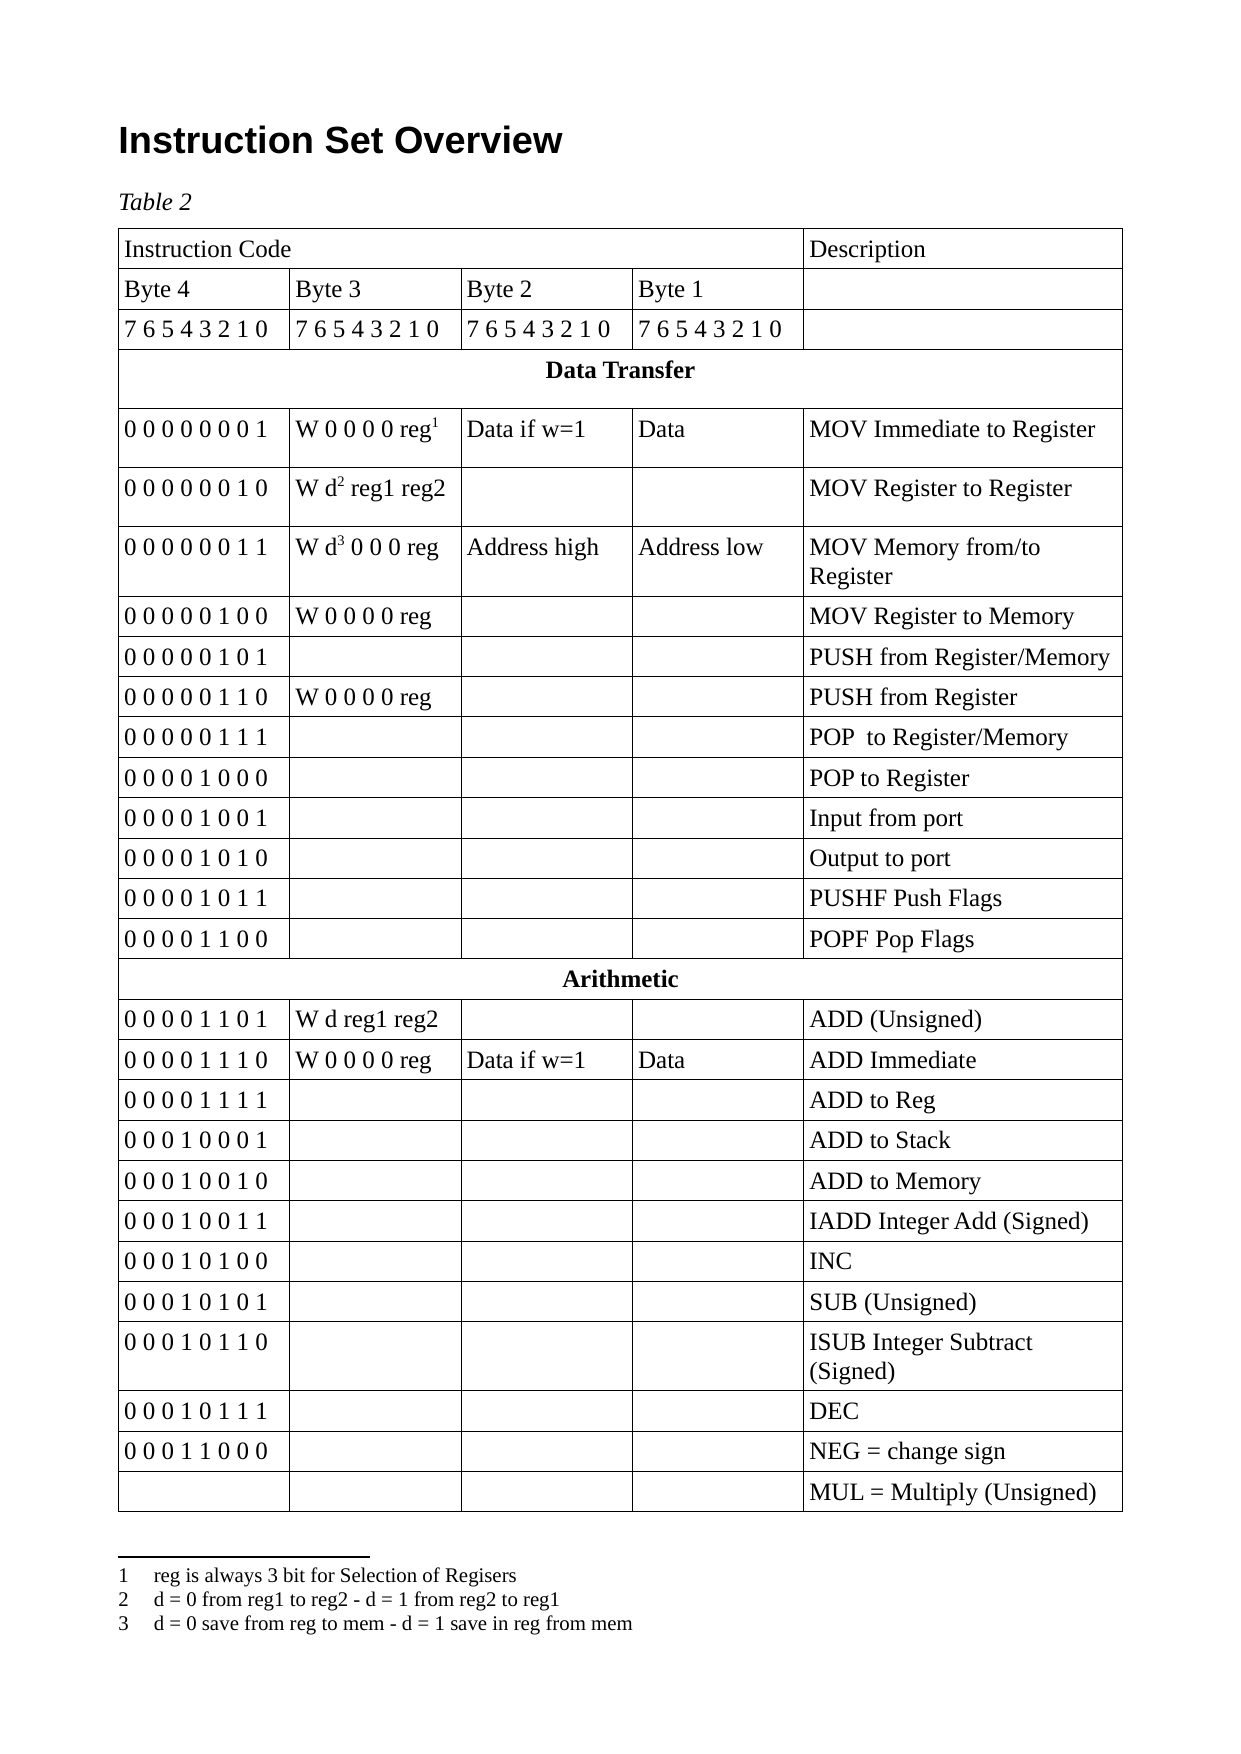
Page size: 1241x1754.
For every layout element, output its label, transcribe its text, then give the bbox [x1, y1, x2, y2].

table_cell [804, 269, 1122, 309]
table_cell 0 0 0 1 0 0 1 1 [119, 1201, 289, 1241]
table_cell [462, 1472, 632, 1511]
table_cell 0 0 0 0 1 0 0 1 [119, 798, 289, 837]
table_cell Data if w=1 [462, 409, 632, 467]
table_cell [633, 1242, 803, 1281]
table_cell 0 0 0 0 1 0 0 0 [119, 758, 289, 797]
table_cell [462, 839, 632, 878]
table_cell 7 6 5 4 3 2 1 0 [119, 310, 289, 349]
table_cell Data [633, 1040, 803, 1079]
table_cell [633, 839, 803, 878]
table_cell 0 0 0 0 1 1 0 0 [119, 919, 289, 958]
table_cell 0 0 0 0 0 0 0 1 [119, 409, 289, 467]
table_cell Address high [462, 527, 632, 596]
table_cell [462, 1432, 632, 1471]
table_cell 0 0 0 0 0 1 0 0 [119, 597, 289, 636]
table_cell [290, 717, 461, 757]
table_cell [633, 1121, 803, 1160]
table_cell POP to Register/Memory [804, 717, 1122, 757]
table_cell Input from port [804, 798, 1122, 837]
table_cell W 0 0 0 0 reg [290, 409, 461, 467]
table_cell [462, 1201, 632, 1241]
table_cell [462, 1000, 632, 1039]
table_cell [633, 1322, 803, 1390]
table_cell Byte 4 [119, 269, 289, 309]
table_cell ADD to Reg [804, 1080, 1122, 1119]
table_cell MUL = Multiply (Unsigned) [804, 1472, 1122, 1511]
table_cell [462, 1322, 632, 1390]
table_cell Byte 2 [462, 269, 632, 309]
table_cell 0 0 0 1 0 1 0 1 [119, 1282, 289, 1321]
table_cell ADD to Memory [804, 1161, 1122, 1200]
table_cell [462, 1391, 632, 1431]
table_cell [462, 798, 632, 837]
table_cell NEG = change sign [804, 1432, 1122, 1471]
table_cell [462, 597, 632, 636]
table_cell [290, 1472, 461, 1511]
table_cell W d reg1 reg2 [290, 468, 461, 526]
table_header Instruction Code [119, 229, 803, 268]
table_cell [290, 1432, 461, 1471]
table_cell 0 0 0 1 0 1 1 0 [119, 1322, 289, 1390]
table_cell [462, 677, 632, 716]
table_cell Data Transfer [119, 350, 1122, 408]
table_cell ISUB Integer Subtract (Signed) [804, 1322, 1122, 1390]
table_cell [290, 879, 461, 918]
table_cell [804, 310, 1122, 349]
table_cell [633, 879, 803, 918]
table_cell [290, 919, 461, 958]
table_cell [633, 637, 803, 676]
table_cell DEC [804, 1391, 1122, 1431]
table_cell 0 0 0 0 1 1 1 1 [119, 1080, 289, 1119]
table_cell [633, 758, 803, 797]
text Table 2 [118, 187, 1122, 216]
table_cell 0 0 0 1 0 1 1 1 [119, 1391, 289, 1431]
table_cell Output to port [804, 839, 1122, 878]
table_cell [633, 1000, 803, 1039]
table_cell [290, 637, 461, 676]
table_cell 0 0 0 0 1 1 0 1 [119, 1000, 289, 1039]
table_cell 0 0 0 1 0 1 0 0 [119, 1242, 289, 1281]
table_cell 0 0 0 0 1 0 1 1 [119, 879, 289, 918]
table_cell [462, 468, 632, 526]
subtitle Instruction Set Overview [118, 118, 1122, 162]
table_cell MOV Register to Register [804, 468, 1122, 526]
table_cell [290, 1242, 461, 1281]
table_cell [633, 1161, 803, 1200]
table_cell 0 0 0 1 0 0 1 0 [119, 1161, 289, 1200]
table_cell Byte 3 [290, 269, 461, 309]
table_cell [462, 1242, 632, 1281]
table_cell ADD (Unsigned) [804, 1000, 1122, 1039]
table_cell [290, 1080, 461, 1119]
table_cell 7 6 5 4 3 2 1 0 [290, 310, 461, 349]
table_cell 0 0 0 0 0 1 1 0 [119, 677, 289, 716]
table_cell Byte 1 [633, 269, 803, 309]
table_cell [462, 637, 632, 676]
table_cell W 0 0 0 0 reg [290, 677, 461, 716]
table_cell 0 0 0 0 0 1 1 1 [119, 717, 289, 757]
table_cell W d reg1 reg2 [290, 1000, 461, 1039]
table_cell MOV Register to Memory [804, 597, 1122, 636]
table_cell 0 0 0 1 1 0 0 0 [119, 1432, 289, 1471]
table_cell [633, 1391, 803, 1431]
table_cell Data [633, 409, 803, 467]
table_header Description [804, 229, 1122, 268]
table_cell W 0 0 0 0 reg [290, 1040, 461, 1079]
table_cell [462, 879, 632, 918]
table_cell Address low [633, 527, 803, 596]
table_cell PUSHF Push Flags [804, 879, 1122, 918]
table_cell PUSH from Register [804, 677, 1122, 716]
table_cell [633, 919, 803, 958]
table_cell 0 0 0 0 1 0 1 0 [119, 839, 289, 878]
table_cell 0 0 0 0 0 0 1 1 [119, 527, 289, 596]
table_cell POPF Pop Flags [804, 919, 1122, 958]
table_cell IADD Integer Add (Signed) [804, 1201, 1122, 1241]
table_cell [633, 798, 803, 837]
table_cell INC [804, 1242, 1122, 1281]
table_cell [633, 1432, 803, 1471]
table_cell [462, 1161, 632, 1200]
table_cell [633, 1080, 803, 1119]
table_cell [462, 1282, 632, 1321]
table_cell [633, 468, 803, 526]
table_cell 0 0 0 0 0 1 0 1 [119, 637, 289, 676]
table_cell [290, 1201, 461, 1241]
table_cell [633, 677, 803, 716]
table_cell MOV Memory from/to Register [804, 527, 1122, 596]
table_cell [290, 1121, 461, 1160]
table_cell MOV Immediate to Register [804, 409, 1122, 467]
table_cell [290, 798, 461, 837]
table_cell [633, 597, 803, 636]
table_cell [462, 919, 632, 958]
table_cell [290, 1161, 461, 1200]
table_cell 0 0 0 0 0 0 1 0 [119, 468, 289, 526]
table_cell [462, 1121, 632, 1160]
table_cell [633, 1201, 803, 1241]
table_cell [290, 758, 461, 797]
table_cell W 0 0 0 0 reg [290, 597, 461, 636]
table_cell 7 6 5 4 3 2 1 0 [633, 310, 803, 349]
table_cell POP to Register [804, 758, 1122, 797]
table_cell W d 0 0 0 reg [290, 527, 461, 596]
table_cell ADD Immediate [804, 1040, 1122, 1079]
table_cell 0 0 0 1 0 0 0 1 [119, 1121, 289, 1160]
table_cell [119, 1472, 289, 1511]
table_cell SUB (Unsigned) [804, 1282, 1122, 1321]
table_cell 0 0 0 0 1 1 1 0 [119, 1040, 289, 1079]
table_cell Arithmetic [119, 959, 1122, 999]
table_cell [633, 1472, 803, 1511]
table_cell [290, 1322, 461, 1390]
table_cell Data if w=1 [462, 1040, 632, 1079]
table_cell PUSH from Register/Memory [804, 637, 1122, 676]
table_cell ADD to Stack [804, 1121, 1122, 1160]
table_cell 7 6 5 4 3 2 1 0 [462, 310, 632, 349]
table_cell [462, 717, 632, 757]
table_cell [462, 1080, 632, 1119]
table_cell [290, 839, 461, 878]
table_cell [462, 758, 632, 797]
table_cell [633, 717, 803, 757]
table_cell [633, 1282, 803, 1321]
table_cell [290, 1391, 461, 1431]
table_cell [290, 1282, 461, 1321]
